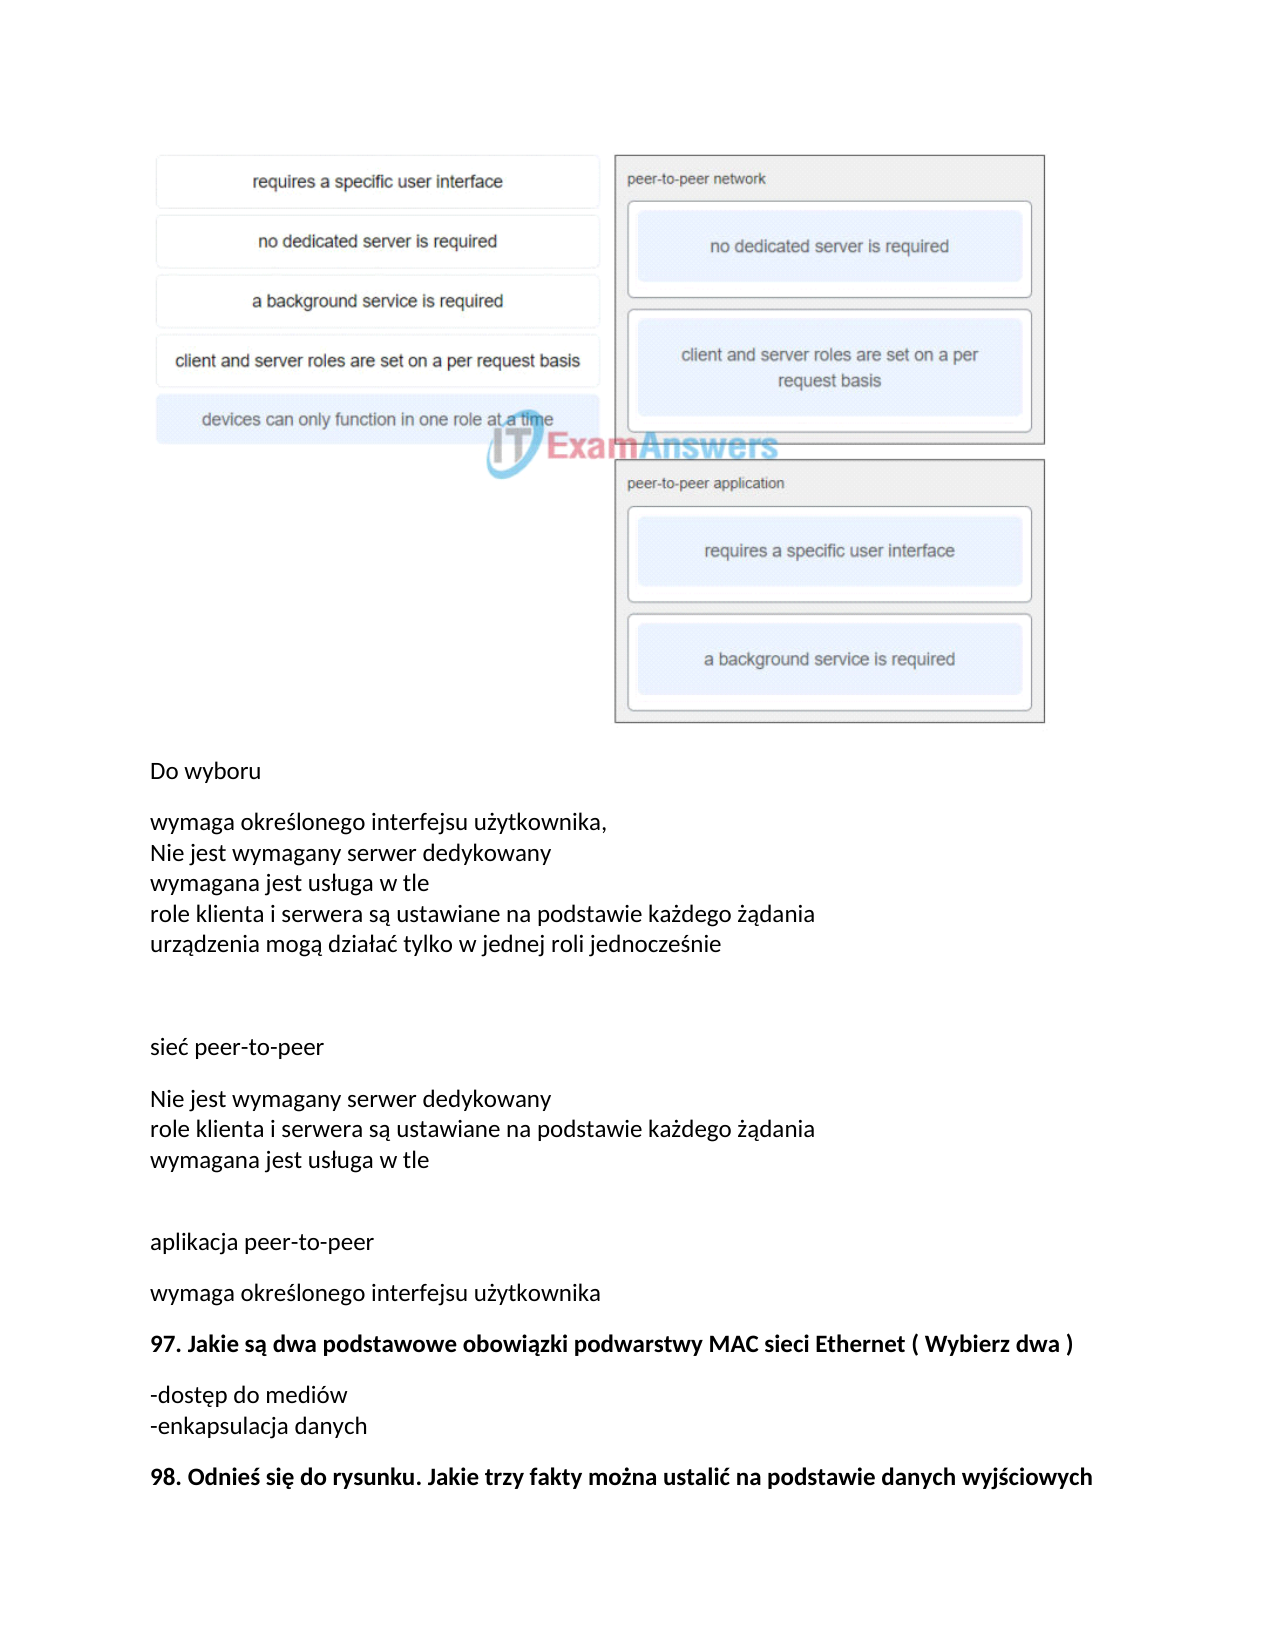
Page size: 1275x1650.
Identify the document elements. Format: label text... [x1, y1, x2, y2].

text Nie jest wymagany serwer dedykowany role klienta i serwera są ustawiane na podstawie każdego żądania wymagana jest usługa w tle [150, 1083, 1125, 1174]
text 97. Jakie są dwa podstawowe obowiązki podwarstwy MAC sieci Ethernet ( Wybierz dwa ) [150, 1328, 1125, 1359]
text Do wyboru [150, 755, 1125, 786]
text wymaga określonego interfejsu użytkownika, Nie jest wymagany serwer dedykowany wymagana jest usługa w tle role klienta i serwera są ustawiane na podstawie każdego żądania urządzenia mogą działać tylko w jednej roli jednocześnie [150, 807, 1125, 959]
text 98. Odnieś się do rysunku. Jakie trzy fakty można ustalić na podstawie danych wyjściowych [150, 1462, 1125, 1492]
text aplikacja peer-to-peer [150, 1195, 1125, 1256]
text sieć peer-to-peer [150, 1031, 1125, 1062]
text wymaga określonego interfejsu użytkownika [150, 1277, 1125, 1307]
text -dostęp do mediów -enkapsulacja danych [150, 1380, 1125, 1441]
